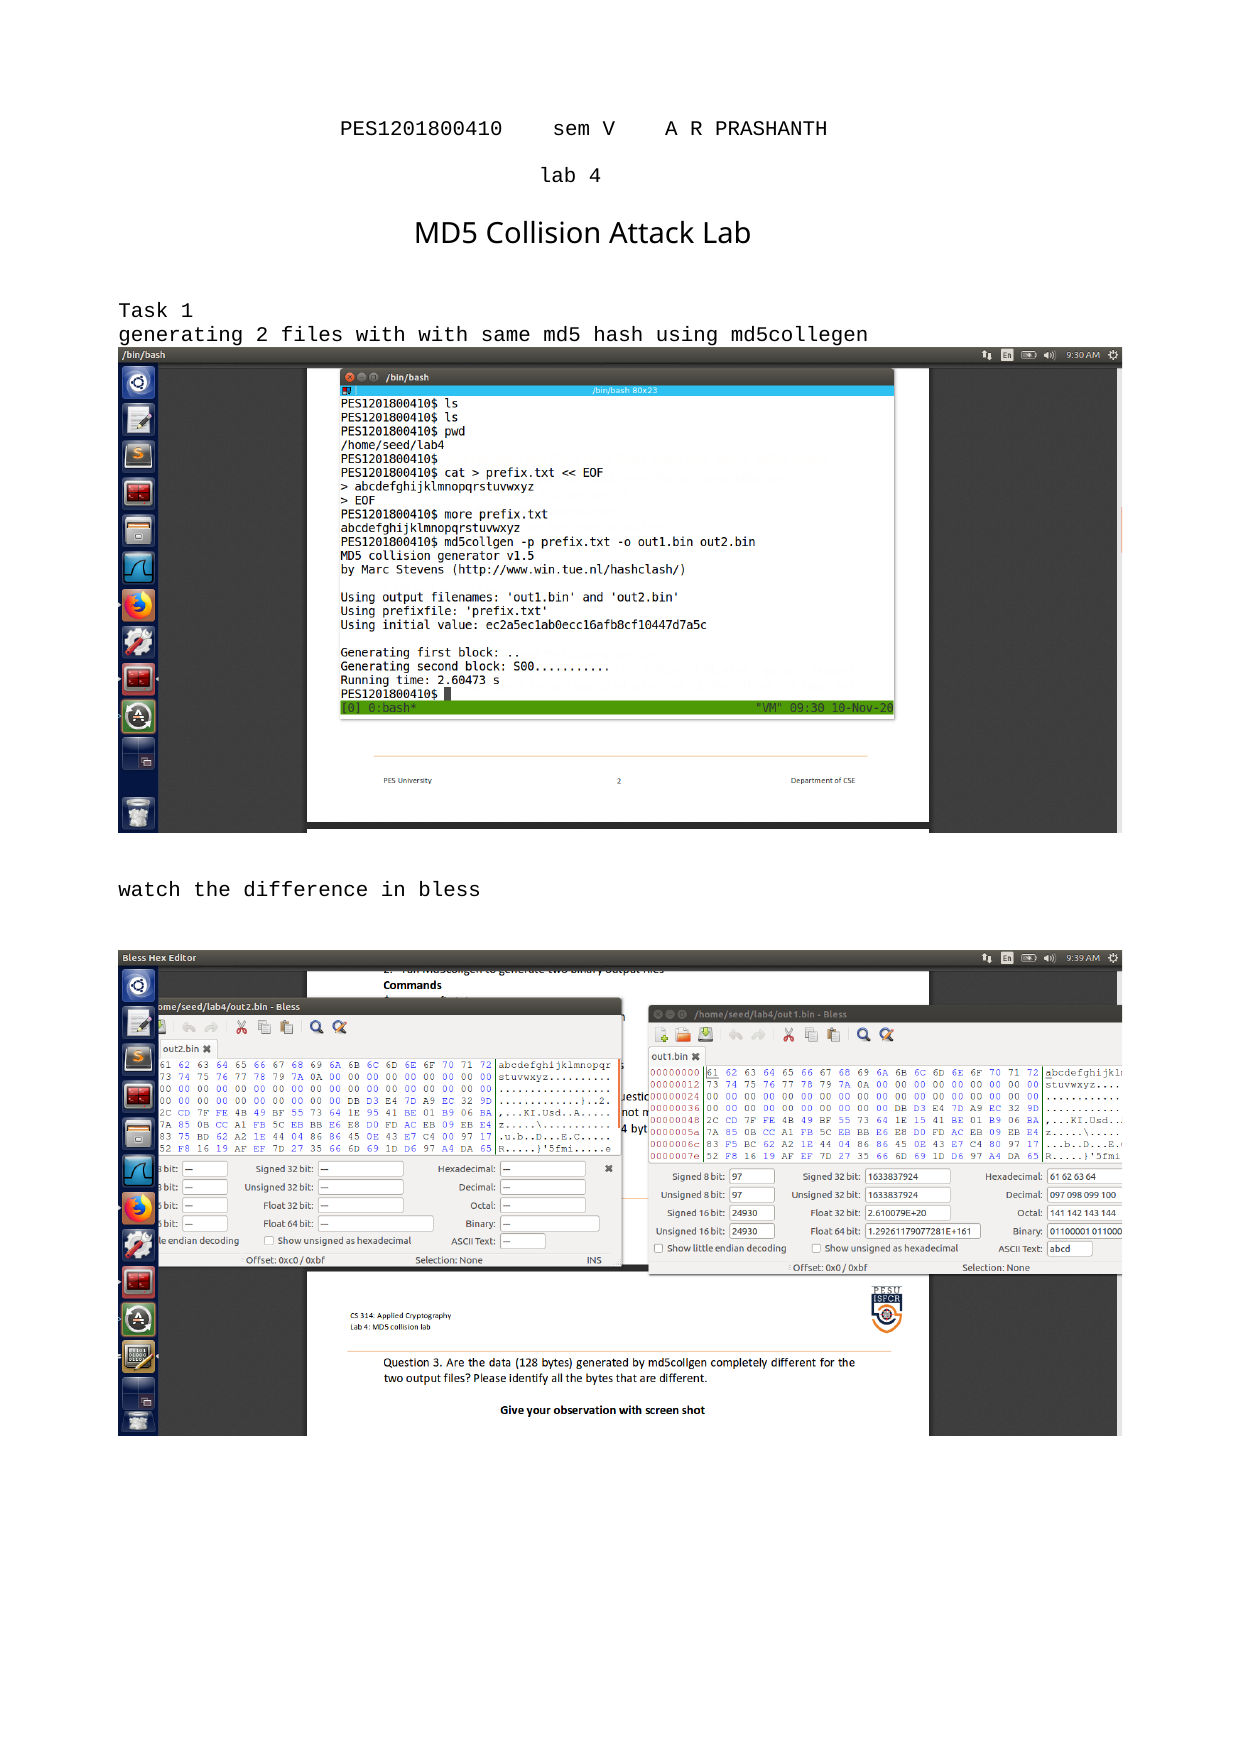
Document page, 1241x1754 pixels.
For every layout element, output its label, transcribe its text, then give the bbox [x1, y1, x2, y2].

picture [118, 347, 1123, 833]
text watch the difference in bless [118, 879, 1122, 903]
text MD5 Collision Attack Lab [118, 213, 1122, 253]
text Task 1 [118, 300, 1122, 323]
text lab 4 [118, 165, 1122, 189]
picture [118, 950, 1123, 1436]
text PES1201800410 sem V A R PRASHANTH [118, 118, 1122, 142]
text generating 2 files with with same md5 hash using md5collegen [118, 323, 1122, 347]
